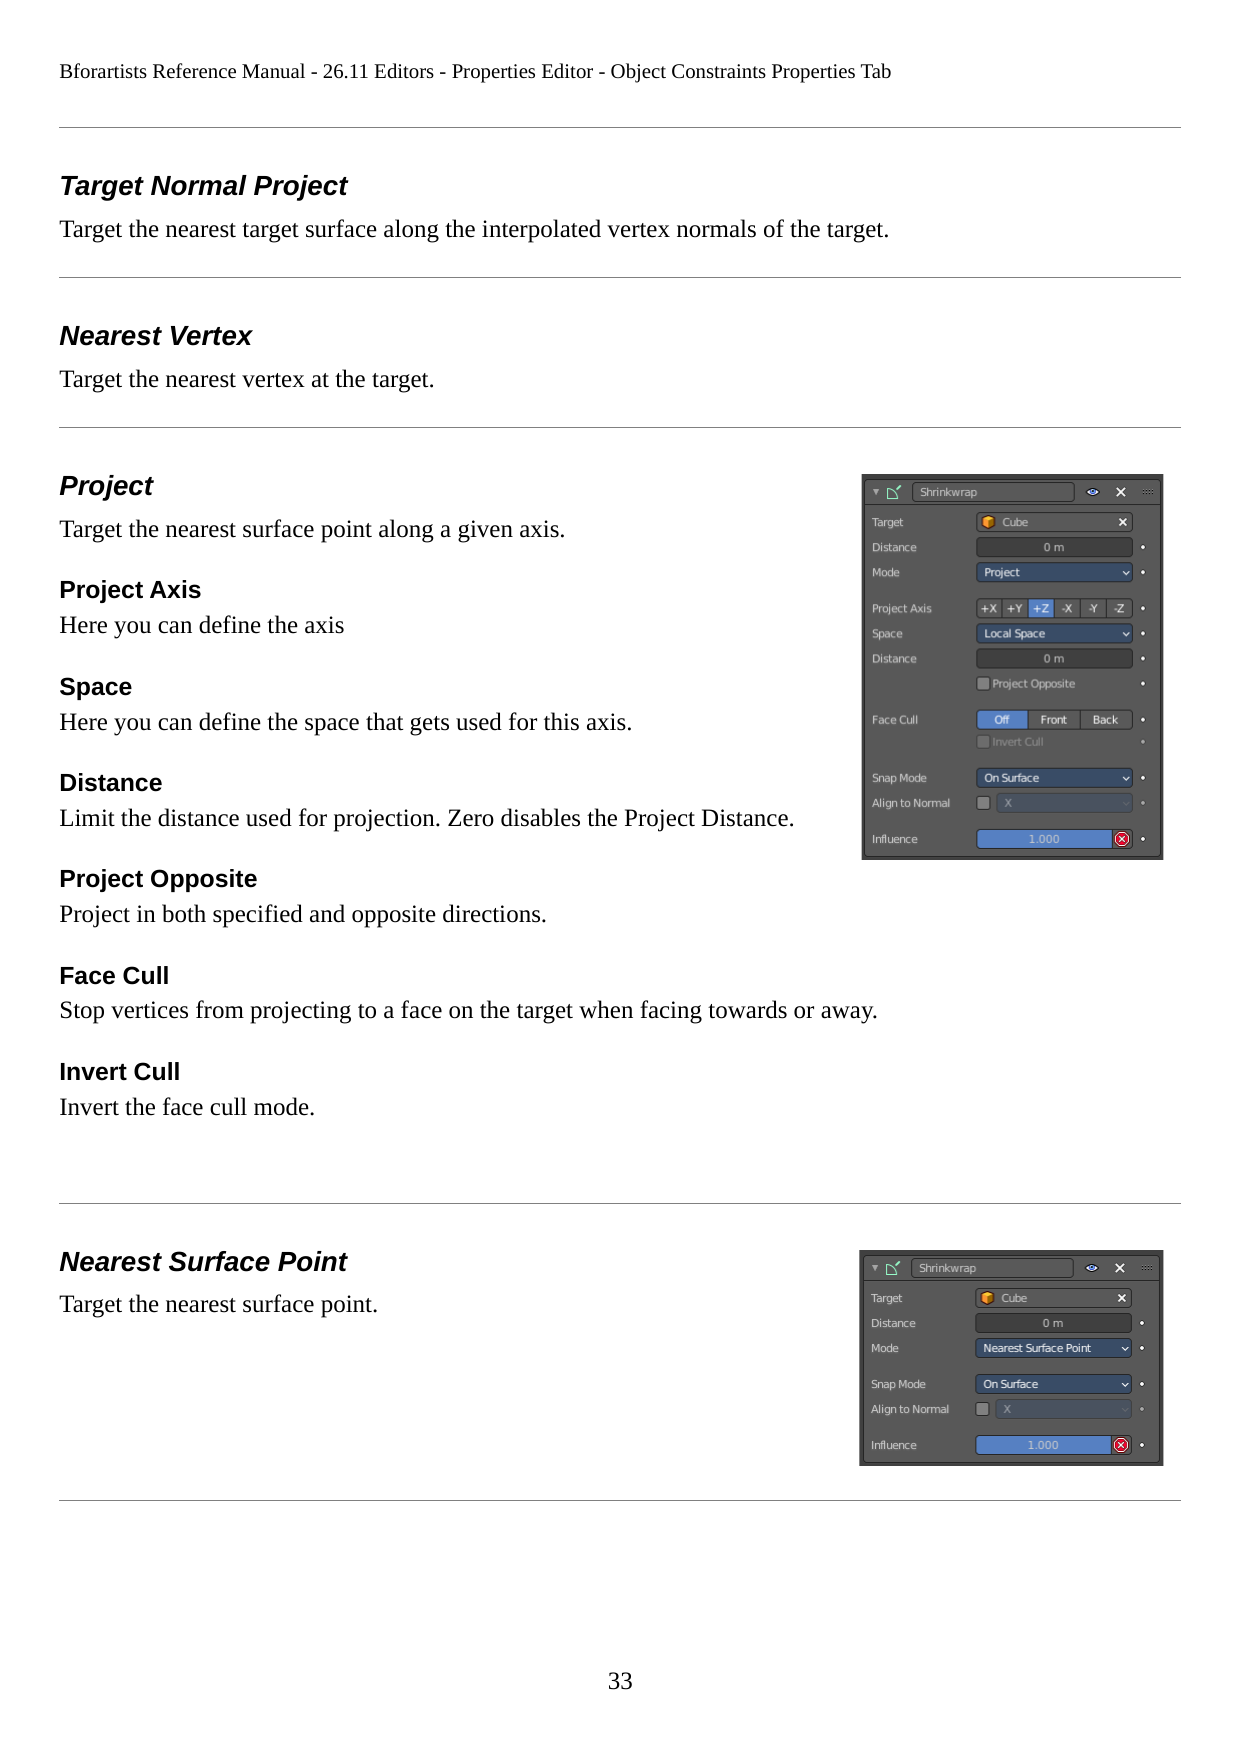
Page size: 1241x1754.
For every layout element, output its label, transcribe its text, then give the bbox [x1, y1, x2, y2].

text Target the nearest surface point. [59, 1289, 859, 1318]
subtitle Target Normal Project [59, 169, 1181, 201]
text Here you can define the space that gets used for this axis. [59, 707, 861, 735]
text Target the nearest target surface along the interpolated vertex normals of the target. [59, 214, 1181, 242]
subtitle [1164, 575, 1181, 604]
subtitle Project Opposite [59, 864, 1181, 893]
text Project in both specified and opposite directions. [59, 899, 1181, 928]
subtitle Nearest Vertex [59, 319, 1181, 351]
subtitle Nearest Surface Point [59, 1245, 1181, 1277]
text Target the nearest vertex at the target. [59, 364, 1181, 392]
text Here you can define the axis [59, 610, 861, 639]
subtitle Project [59, 469, 1181, 501]
picture [861, 474, 1164, 860]
subtitle [1164, 672, 1181, 700]
text Invert the face cull mode. [59, 1092, 1181, 1121]
text Limit the distance used for projection. Zero disables the Project Distance. [59, 803, 861, 832]
text Target the nearest surface point along a given axis. [59, 514, 861, 543]
subtitle Project Axis [59, 575, 861, 604]
subtitle [1164, 768, 1181, 797]
picture [859, 1250, 1164, 1466]
subtitle Invert Cull [59, 1057, 1181, 1086]
text Stop vertices from projecting to a face on the target when facing towards or away. [59, 996, 1181, 1024]
subtitle Distance [59, 768, 861, 797]
subtitle Space [59, 672, 861, 700]
subtitle Face Cull [59, 961, 1181, 989]
